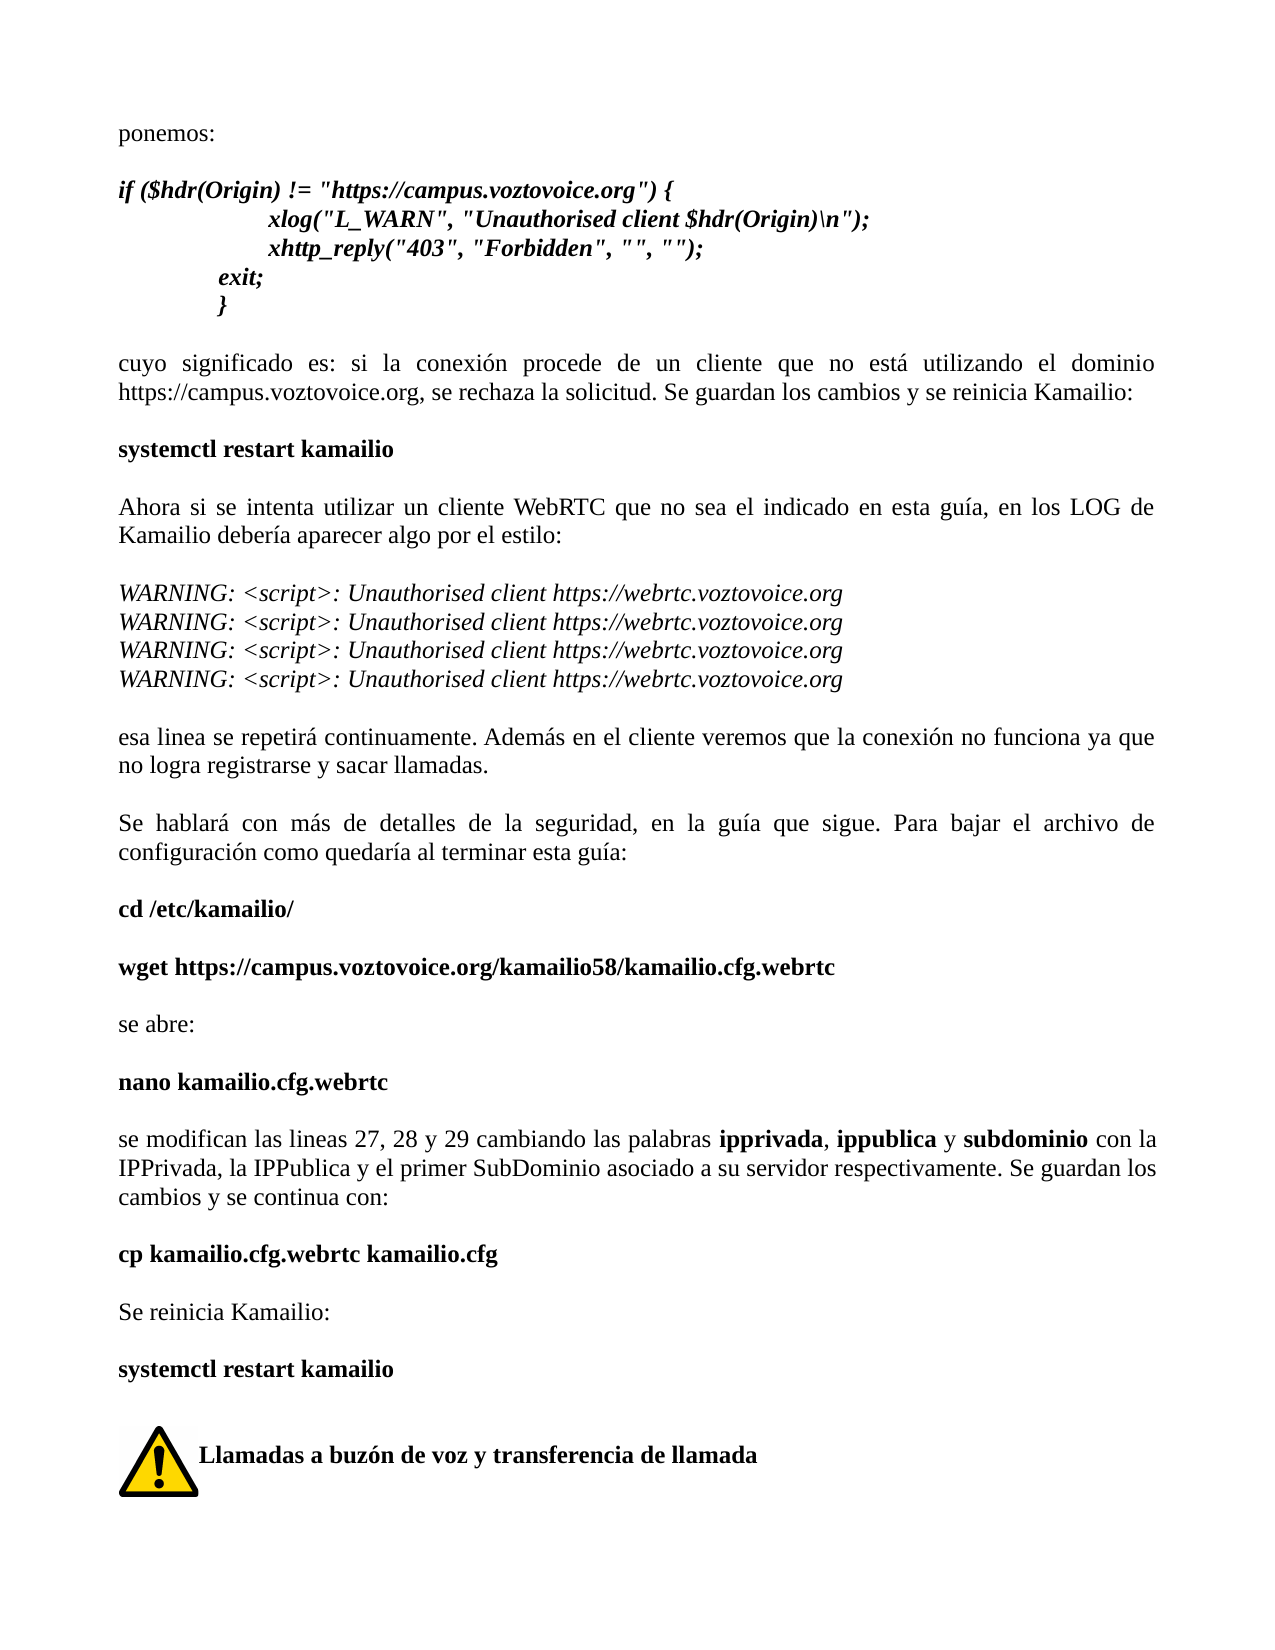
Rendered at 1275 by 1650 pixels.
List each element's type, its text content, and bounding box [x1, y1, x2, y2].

text WARNING: <script>: Unauthorised client https://webrtc.voztovoice.org [118, 607, 1157, 636]
text Ahora si se intenta utilizar un cliente WebRTC que no sea el indicado en esta guía, en los LOG de Kamailio debería aparecer algo por el estilo: [118, 492, 1157, 549]
text xhttp_reply("403", "Forbidden", "", ""); [118, 233, 1157, 262]
text xlog("L_WARN", "Unauthorised client $hdr(Origin)\n"); [118, 204, 1157, 233]
picture [119, 1426, 199, 1497]
text Llamadas a buzón de voz y transferencia de llamada [199, 1441, 1157, 1469]
text WARNING: <script>: Unauthorised client https://webrtc.voztovoice.org [118, 636, 1157, 664]
text cuyo significado es: si la conexión procede de un cliente que no está utilizando el dominio https://campus.voztovoice.org, se rechaza la solicitud. Se guardan los cambios y se reinicia Kamailio: [118, 348, 1157, 406]
text exit; [118, 262, 1157, 291]
text Se hablará con más de detalles de la seguridad, en la guía que sigue. Para bajar el archivo de configuración como quedaría al terminar esta guía: [118, 808, 1157, 866]
text WARNING: <script>: Unauthorised client https://webrtc.voztovoice.org [118, 664, 1157, 693]
text cp kamailio.cfg.webrtc kamailio.cfg [118, 1239, 1157, 1268]
text nano kamailio.cfg.webrtc [118, 1067, 1157, 1096]
text } [118, 291, 1157, 319]
text Se reinicia Kamailio: [118, 1297, 1157, 1326]
text ponemos: [118, 118, 1157, 147]
text se abre: [118, 1009, 1157, 1038]
text systemctl restart kamailio [118, 1354, 1157, 1383]
text systemctl restart kamailio [118, 434, 1157, 463]
text if ($hdr(Origin) != "https://campus.voztovoice.org") { [118, 176, 1157, 204]
text WARNING: <script>: Unauthorised client https://webrtc.voztovoice.org [118, 578, 1157, 607]
text cd /etc/kamailio/ [118, 894, 1157, 923]
text wget https://campus.voztovoice.org/kamailio58/kamailio.cfg.webrtc [118, 952, 1157, 981]
text esa linea se repetirá continuamente. Además en el cliente veremos que la conexión no funciona ya que no logra registrarse y sacar llamadas. [118, 722, 1157, 779]
text se modifican las lineas 27, 28 y 29 cambiando las palabras ipprivada, ippublica y subdominio con la IPPrivada, la IPPublica y el primer SubDominio asociado a su servidor respectivamente. Se guardan los cambios y se continua con: [118, 1124, 1157, 1211]
